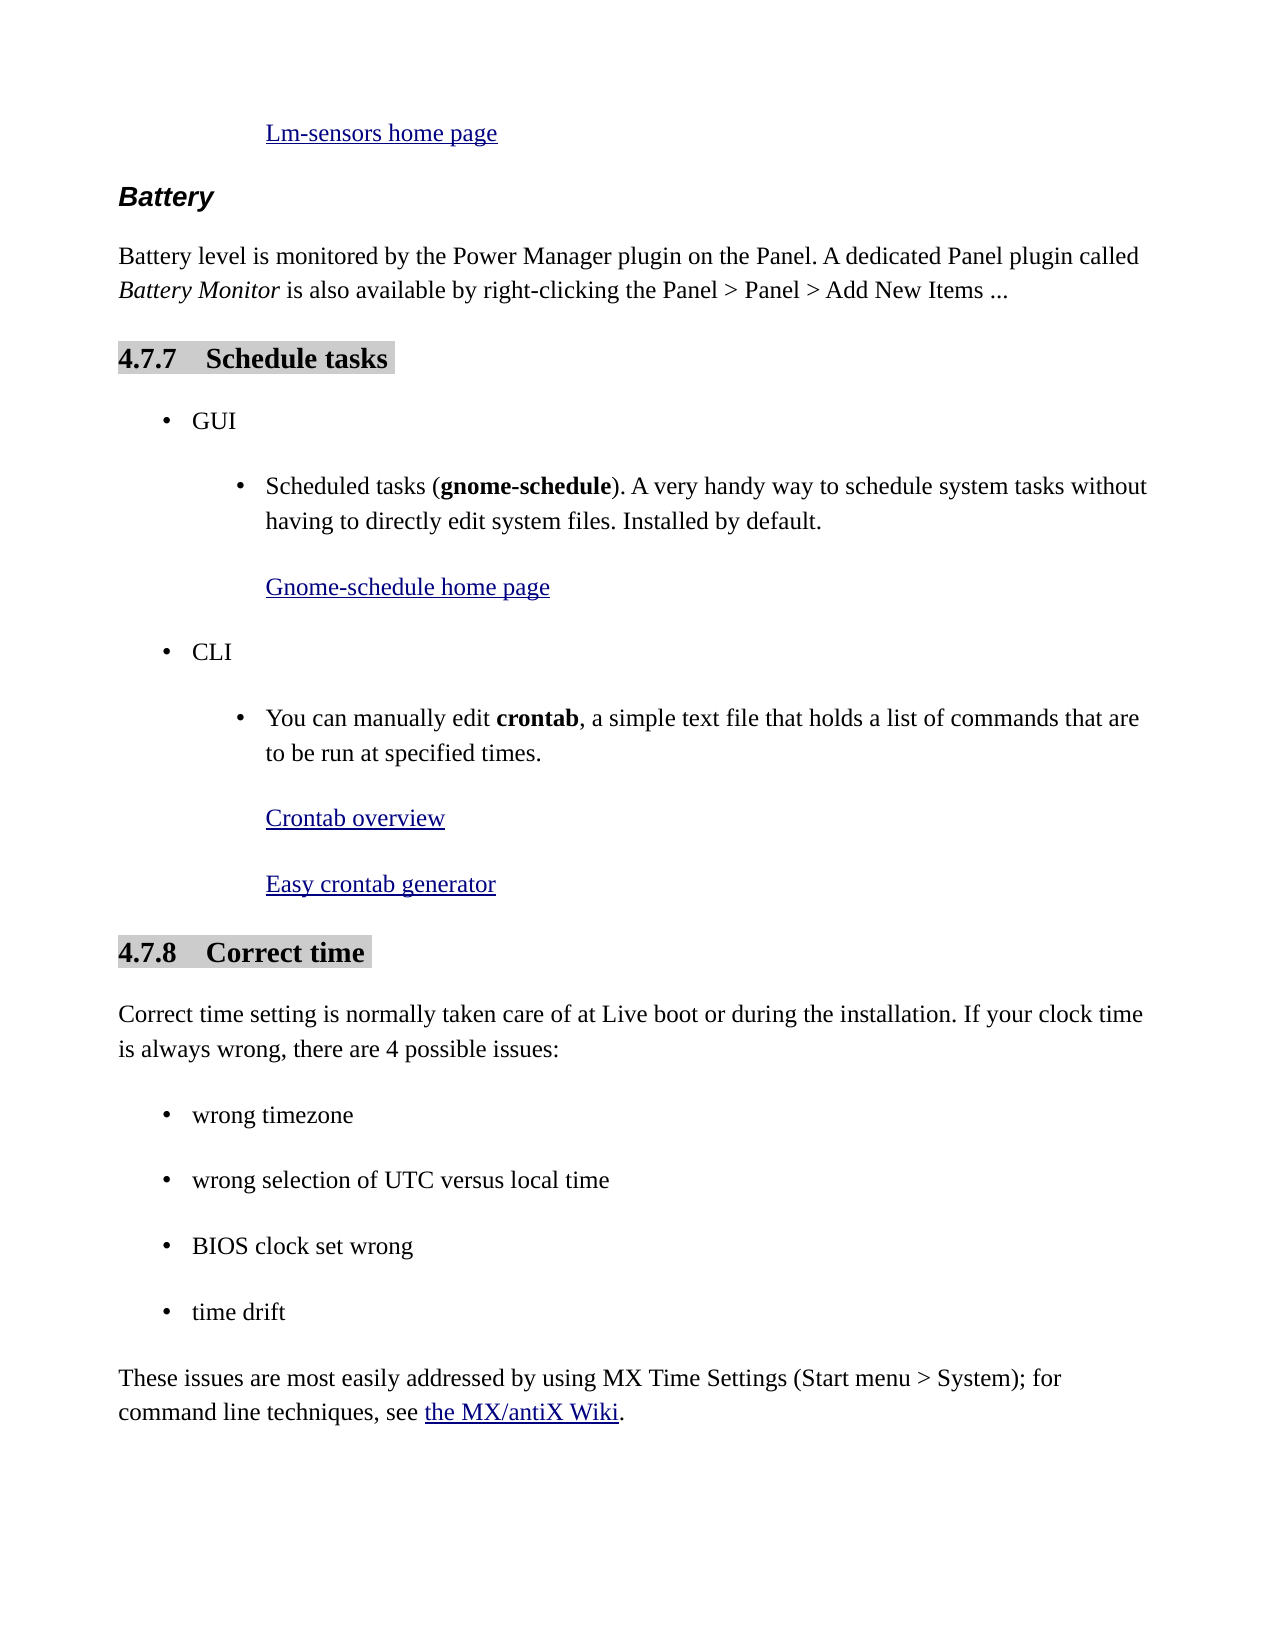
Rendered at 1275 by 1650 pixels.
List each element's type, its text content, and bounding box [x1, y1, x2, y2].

list CLI [162, 637, 1157, 666]
subtitle 4.7.8 Correct time [372, 935, 1157, 968]
list wrong selection of UTC versus local time [162, 1166, 1157, 1194]
list GUI [162, 406, 1157, 434]
list wrong timezone [162, 1100, 1157, 1128]
text Battery level is monitored by the Power Manager plugin on the Panel. A dedicated Panel plugin called Battery Monitor is also available by right-clicking the Panel > Panel > Add New Items ... [118, 241, 1157, 304]
list Scheduled tasks (gnome-schedule). A very handy way to schedule system tasks without having to directly edit system files. Installed by default. [236, 471, 1157, 535]
list Crontab overview [236, 803, 1157, 832]
text These issues are most easily addressed by using MX Time Settings (Start menu > System); for command line techniques, see the MX/antiX Wiki. [118, 1363, 1157, 1426]
list time drift [162, 1297, 1157, 1326]
list BIOS clock set wrong [162, 1231, 1157, 1260]
list You can manually edit crontab, a simple text file that holds a list of commands that are to be run at specified times. [236, 703, 1157, 766]
text Correct time setting is normally taken care of at Live boot or during the installation. If your clock time is always wrong, there are 4 possible issues: [118, 999, 1157, 1063]
list Gnome-schedule home page [236, 572, 1157, 600]
subtitle 4.7.7 Schedule tasks [395, 341, 1157, 374]
subtitle Battery [118, 181, 1157, 213]
list Easy crontab generator [236, 869, 1157, 898]
list Lm-sensors home page [236, 118, 1157, 147]
